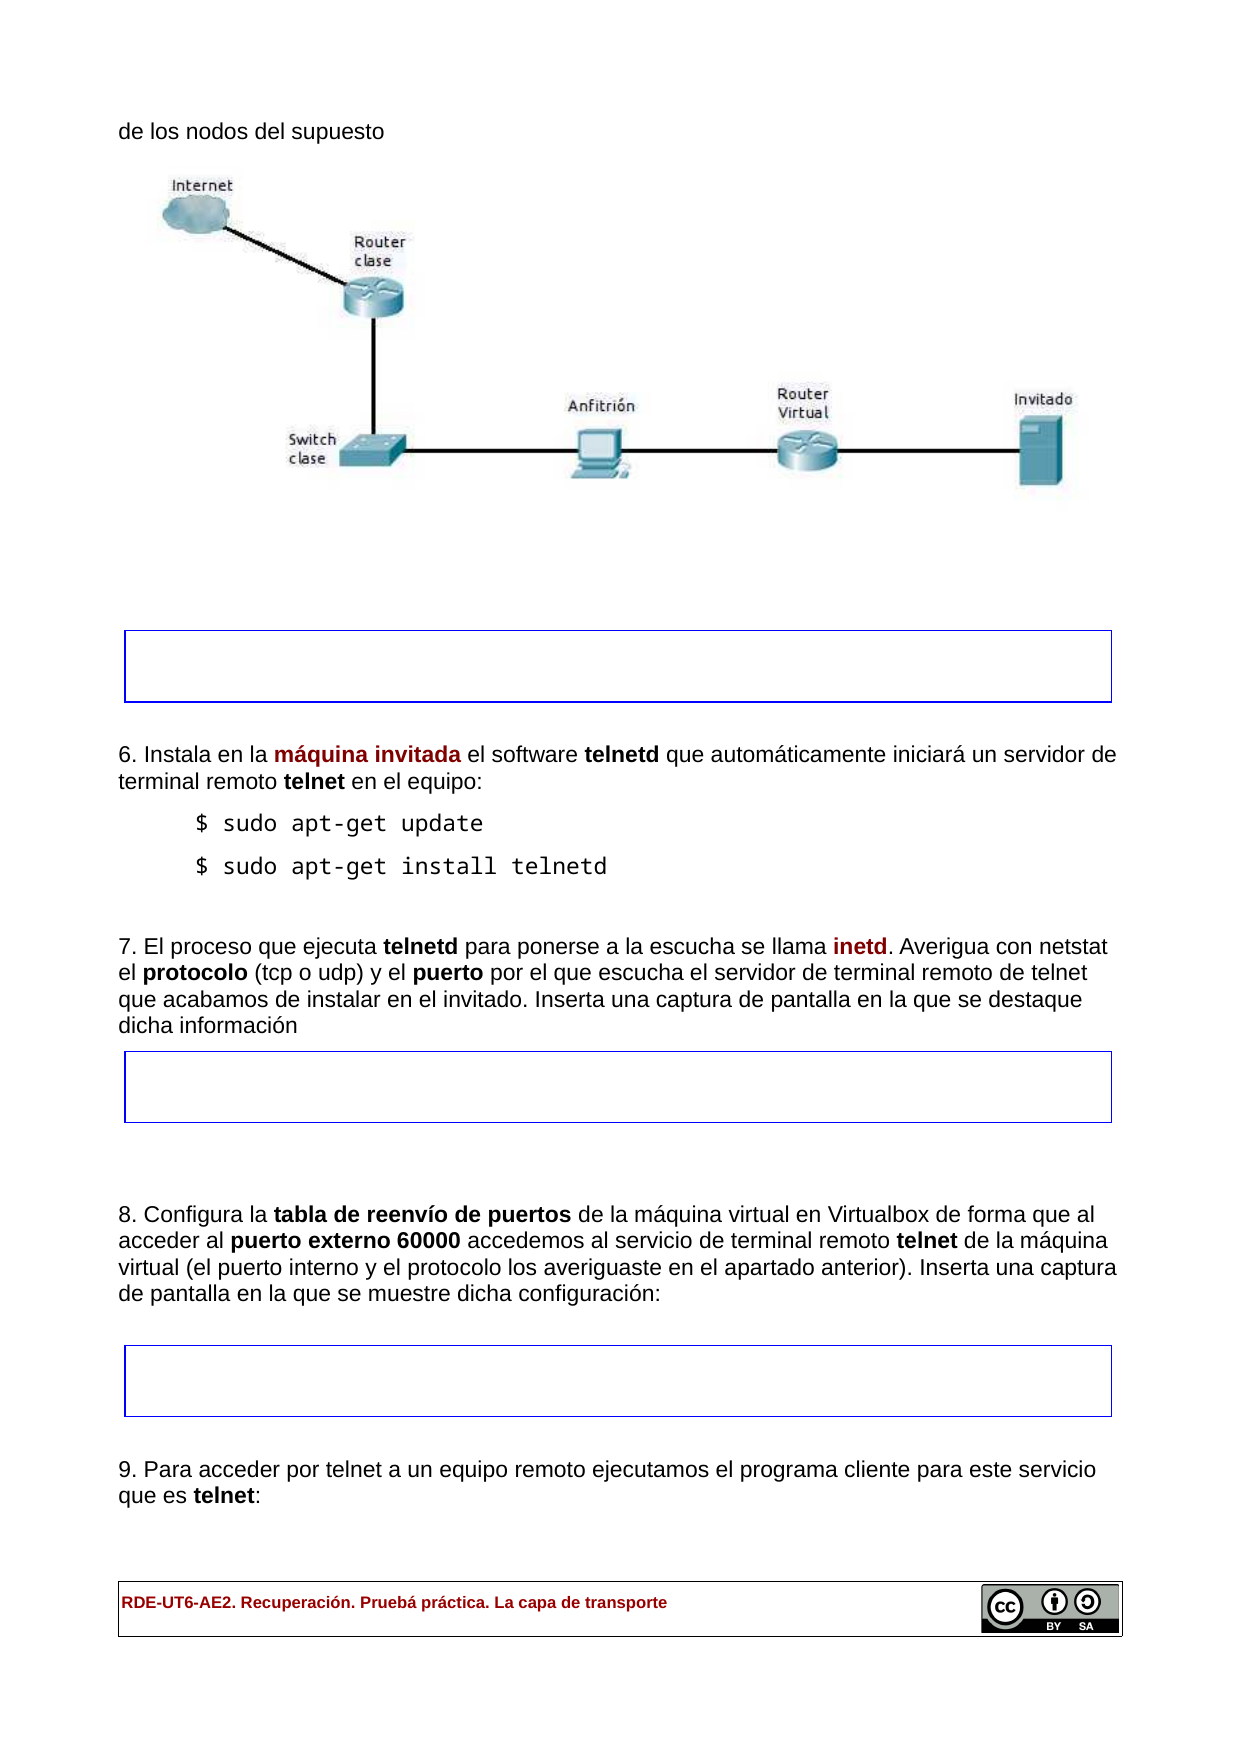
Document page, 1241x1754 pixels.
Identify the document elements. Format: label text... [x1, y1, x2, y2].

text 9. Para acceder por telnet a un equipo remoto ejecutamos el programa cliente para este servicio que es telnet: [118, 1456, 1122, 1509]
text de los nodos del supuesto [118, 118, 1122, 144]
text $ sudo apt-get install telnetd [195, 850, 1122, 882]
text 8. Configura la tabla de reenvío de puertos de la máquina virtual en Virtualbox de forma que al acceder al puerto externo 60000 accedemos al servicio de terminal remoto telnet de la máquina virtual (el puerto interno y el protocolo los averiguaste en el apartado anterior). Inserta una captura de pantalla en la que se muestre dicha configuración: [118, 1201, 1122, 1306]
text 6. Instala en la máquina invitada el software telnetd que automáticamente iniciará un servidor de terminal remoto telnet en el equipo: [118, 741, 1122, 794]
text 7. El proceso que ejecuta telnetd para ponerse a la escucha se llama inetd. Averigua con netstat el protocolo (tcp o udp) y el puerto por el que escucha el servidor de terminal remoto de telnet que acabamos de instalar en el invitado. Inserta una captura de pantalla en la que se destaque dicha información [118, 933, 1122, 1038]
table_header [126, 631, 1111, 701]
table_header [126, 1346, 1111, 1416]
picture [981, 1584, 1119, 1633]
text $ sudo apt-get update [195, 807, 1122, 838]
table_header [126, 1052, 1111, 1122]
picture [136, 157, 1104, 566]
